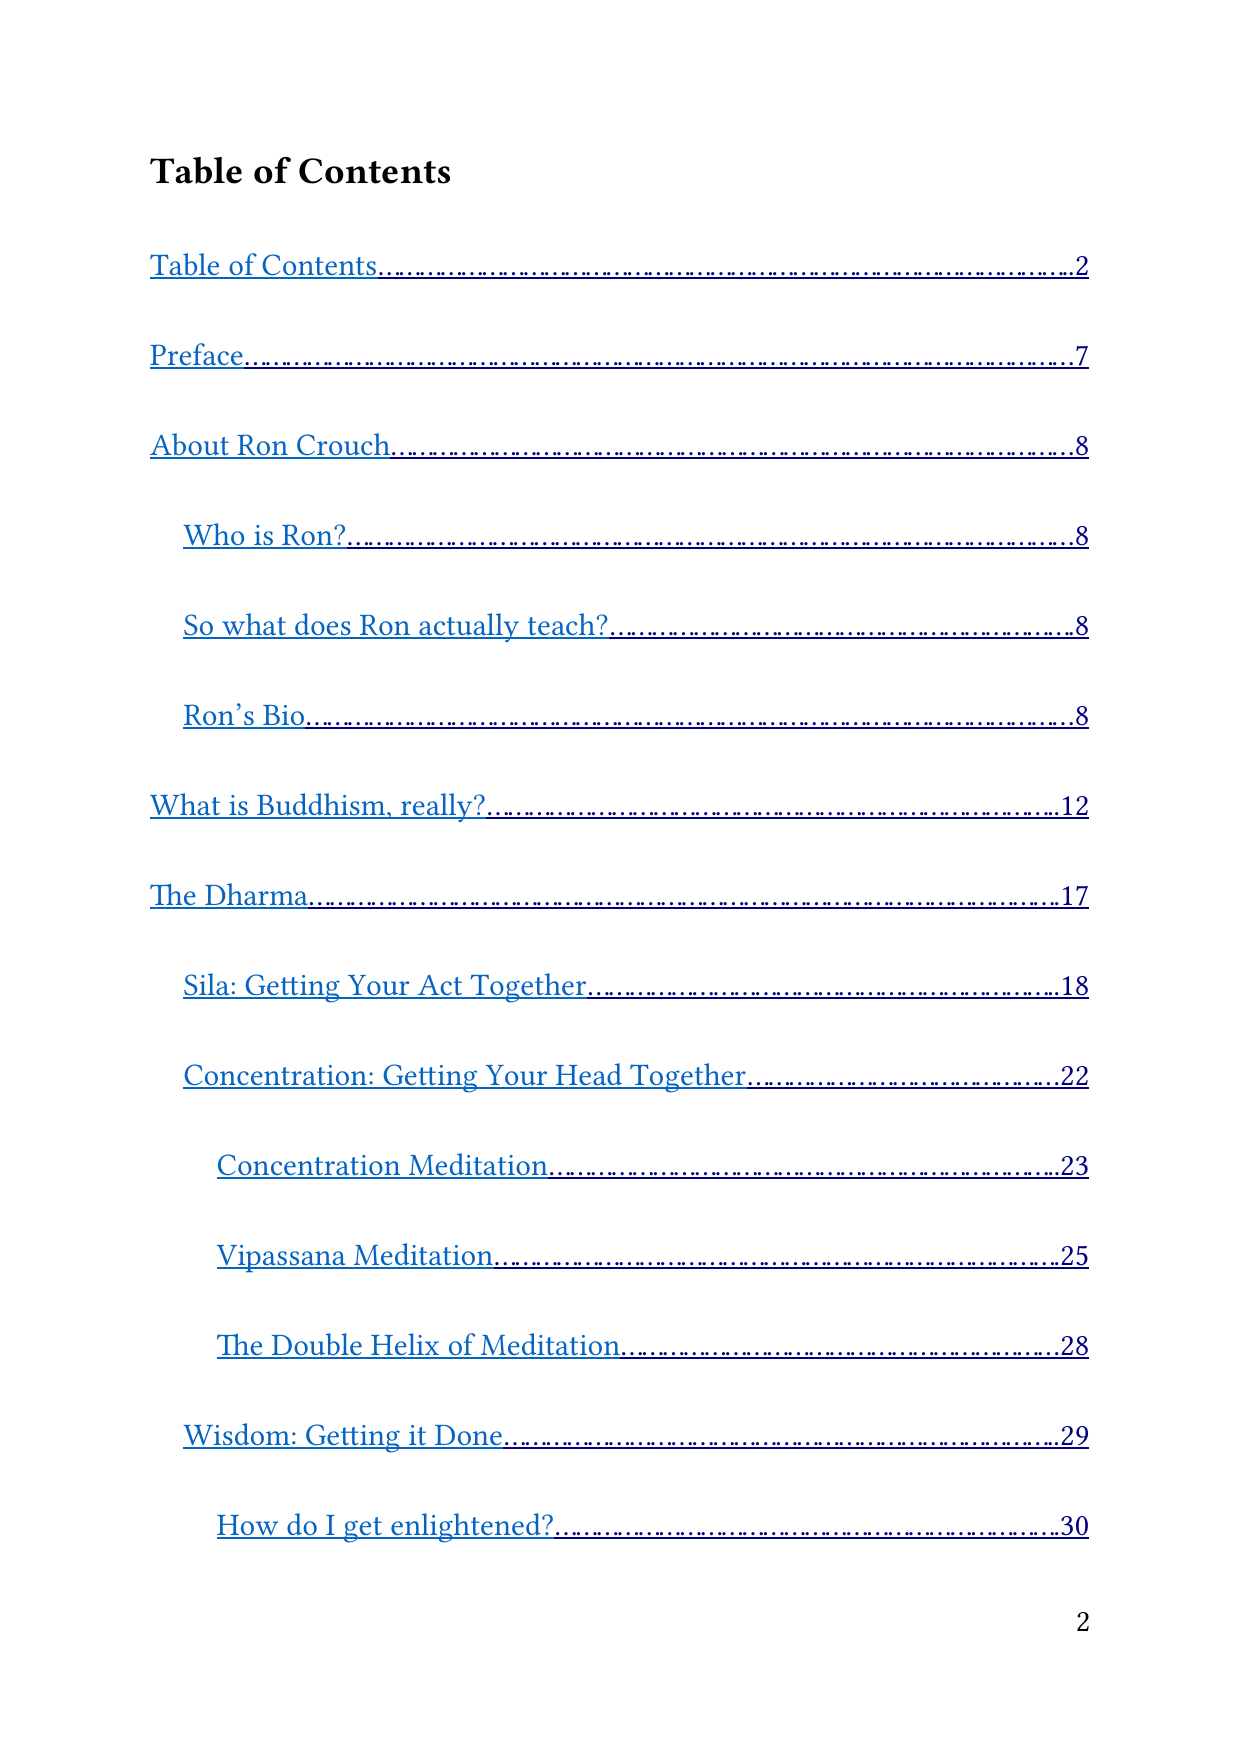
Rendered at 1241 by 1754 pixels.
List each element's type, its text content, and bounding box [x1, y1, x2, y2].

text Sila: Getting Your Act Together 18 [183, 963, 1090, 1003]
text Table of Contents 2 [150, 243, 1090, 283]
text How do I get enlightened? 30 [217, 1503, 1090, 1543]
text Concentration: Getting Your Head Together 22 [183, 1053, 1090, 1093]
text Who is Ron? 8 [183, 513, 1090, 553]
text The Double Helix of Meditation 28 [217, 1323, 1090, 1363]
text What is Buddhism, really? 12 [150, 783, 1090, 823]
text The Dharma 17 [150, 873, 1090, 913]
text Table of Contents [150, 150, 1090, 193]
text Preface 7 [150, 333, 1090, 373]
text Concentration Meditation 23 [217, 1143, 1090, 1183]
text Wisdom: Getting it Done 29 [183, 1413, 1090, 1453]
text Vipassana Meditation 25 [217, 1233, 1090, 1273]
text Ron’s Bio 8 [183, 693, 1090, 733]
text About Ron Crouch 8 [150, 423, 1090, 463]
text So what does Ron actually teach? 8 [183, 603, 1090, 643]
